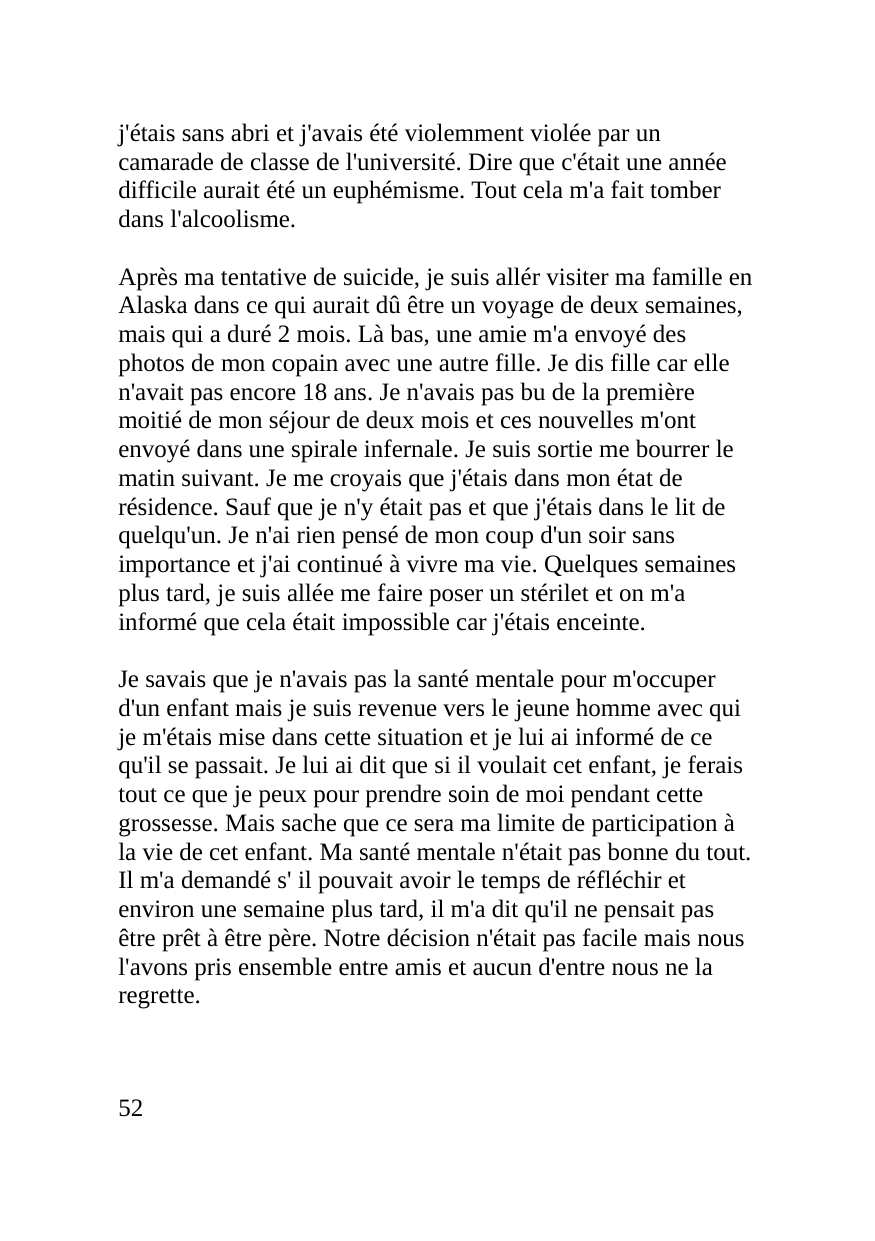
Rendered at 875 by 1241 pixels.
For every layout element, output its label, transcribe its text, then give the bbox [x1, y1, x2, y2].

text Je savais que je n'avais pas la santé mentale pour m'occuper d'un enfant mais je suis revenue vers le jeune homme avec qui je m'étais mise dans cette situation et je lui ai informé de ce qu'il se passait. Je lui ai dit que si il voulait cet enfant, je ferais tout ce que je peux pour prendre soin de moi pendant cette grossesse. Mais sache que ce sera ma limite de participation à la vie de cet enfant. Ma santé mentale n'était pas bonne du tout. Il m'a demandé s' il pouvait avoir le temps de réfléchir et environ une semaine plus tard, il m'a dit qu'il ne pensait pas être prêt à être père. Notre décision n'était pas facile mais nous l'avons pris ensemble entre amis et aucun d'entre nous ne la regrette. [118, 664, 756, 1009]
text j'étais sans abri et j'avais été violemment violée par un camarade de classe de l'université. Dire que c'était une année difficile aurait été un euphémisme. Tout cela m'a fait tomber dans l'alcoolisme. [118, 118, 756, 233]
text Après ma tentative de suicide, je suis allér visiter ma famille en Alaska dans ce qui aurait dû être un voyage de deux semaines, mais qui a duré 2 mois. Là bas, une amie m'a envoyé des photos de mon copain avec une autre fille. Je dis fille car elle n'avait pas encore 18 ans. Je n'avais pas bu de la première moitié de mon séjour de deux mois et ces nouvelles m'ont envoyé dans une spirale infernale. Je suis sortie me bourrer le matin suivant. Je me croyais que j'étais dans mon état de résidence. Sauf que je n'y était pas et que j'étais dans le lit de quelqu'un. Je n'ai rien pensé de mon coup d'un soir sans importance et j'ai continué à vivre ma vie. Quelques semaines plus tard, je suis allée me faire poser un stérilet et on m'a informé que cela était impossible car j'étais enceinte. [118, 262, 756, 636]
